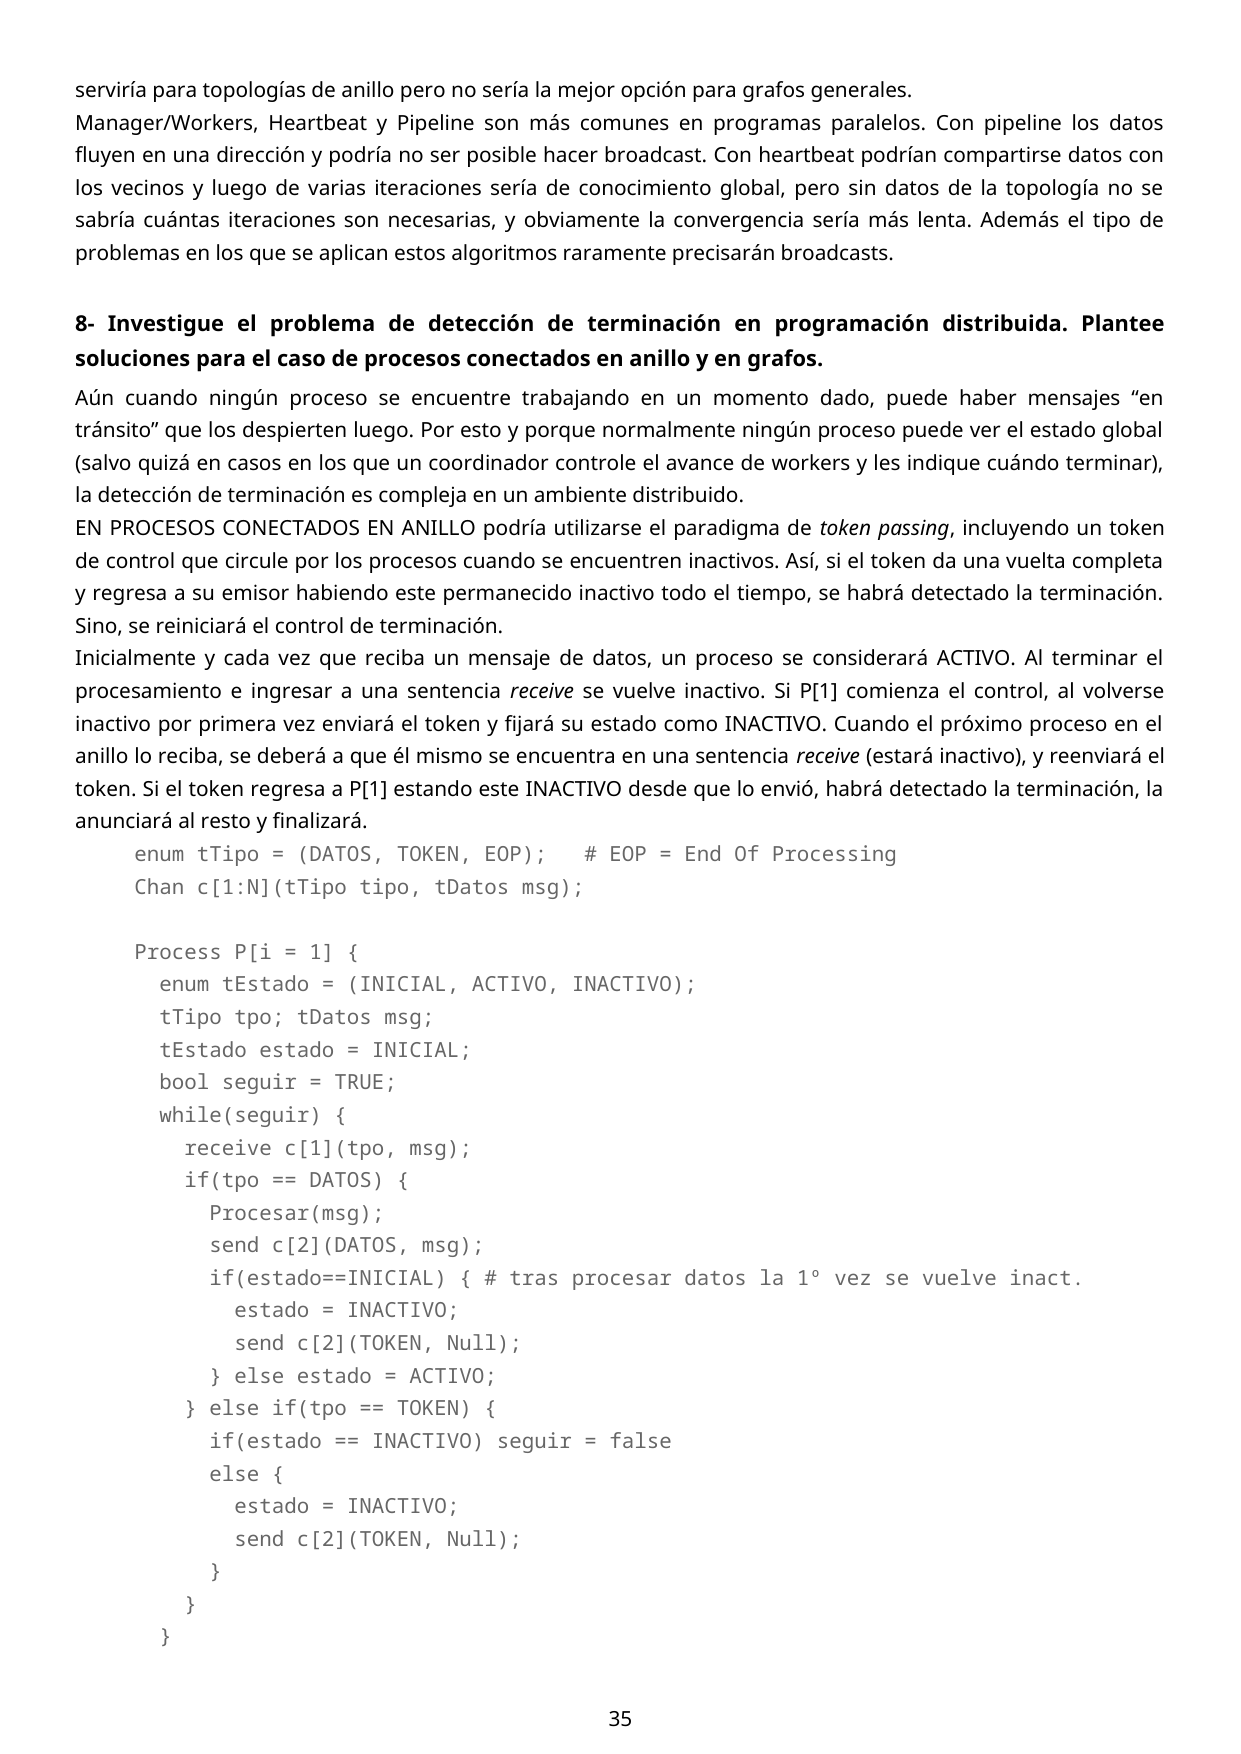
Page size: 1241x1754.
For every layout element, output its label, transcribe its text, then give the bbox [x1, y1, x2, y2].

text } else estado = ACTIVO; [134, 1361, 1165, 1389]
text bool seguir = TRUE; [134, 1067, 1165, 1096]
text tTipo tpo; tDatos msg; [134, 1002, 1165, 1031]
text Manager/Workers, Heartbeat y Pipeline son más comunes en programas paralelos. Con pipeline los datos fluyen en una dirección y podría no ser posible hacer broadcast. Con heartbeat podrían compartirse datos con los vecinos y luego de varias iteraciones sería de conocimiento global, pero sin datos de la topología no se sabría cuántas iteraciones son necesarias, y obviamente la convergencia sería más lenta. Además el tipo de problemas en los que se aplican estos algoritmos raramente precisarán broadcasts. [75, 108, 1165, 266]
text while(seguir) { [134, 1100, 1165, 1128]
text if(estado==INICIAL) { # tras procesar datos la 1º vez se vuelve inact. [134, 1263, 1165, 1291]
text Process P[i = 1] { [134, 937, 1165, 965]
text send c[2](TOKEN, Null); [134, 1524, 1165, 1552]
text if(tpo == DATOS) { [134, 1165, 1165, 1194]
text Aún cuando ningún proceso se encuentre trabajando en un momento dado, puede haber mensajes “en tránsito” que los despierten luego. Por esto y porque normalmente ningún proceso puede ver el estado global (salvo quizá en casos en los que un coordinador controle el avance de workers y les indique cuándo terminar), la detección de terminación es compleja en un ambiente distribuido. [75, 383, 1165, 509]
text } [134, 1622, 1165, 1650]
text if(estado == INACTIVO) seguir = false [134, 1426, 1165, 1454]
text } [134, 1556, 1165, 1585]
text send c[2](DATOS, msg); [134, 1230, 1165, 1259]
text estado = INACTIVO; [134, 1491, 1165, 1520]
text Procesar(msg); [134, 1198, 1165, 1226]
text Inicialmente y cada vez que reciba un mensaje de datos, un proceso se considerará ACTIVO. Al terminar el procesamiento e ingresar a una sentencia receive se vuelve inactivo. Si P[1] comienza el control, al volverse inactivo por primera vez enviará el token y fijará su estado como INACTIVO. Cuando el próximo proceso en el anillo lo reciba, se deberá a que él mismo se encuentra en una sentencia receive (estará inactivo), y reenviará el token. Si el token regresa a P[1] estando este INACTIVO desde que lo envió, habrá detectado la terminación, la anunciará al resto y finalizará. [75, 643, 1165, 835]
text receive c[1](tpo, msg); [134, 1133, 1165, 1161]
text EN PROCESOS CONECTADOS EN ANILLO podría utilizarse el paradigma de token passing, incluyendo un token de control que circule por los procesos cuando se encuentren inactivos. Así, si el token da una vuelta completa y regresa a su emisor habiendo este permanecido inactivo todo el tiempo, se habrá detectado la terminación. Sino, se reiniciará el control de terminación. [75, 513, 1165, 639]
text serviría para topologías de anillo pero no sería la mejor opción para grafos generales. [75, 75, 1165, 103]
text } else if(tpo == TOKEN) { [134, 1393, 1165, 1422]
text else { [134, 1459, 1165, 1487]
text Chan c[1:N](tTipo tipo, tDatos msg); [134, 872, 1165, 900]
text } [134, 1589, 1165, 1617]
text tEstado estado = INICIAL; [134, 1035, 1165, 1063]
text estado = INACTIVO; [134, 1296, 1165, 1324]
text enum tEstado = (INICIAL, ACTIVO, INACTIVO); [134, 969, 1165, 998]
text send c[2](TOKEN, Null); [134, 1328, 1165, 1357]
subtitle 8- Investigue el problema de detección de terminación en programación distribuida. Plantee soluciones para el caso de procesos conectados en anillo y en grafos. [75, 308, 1165, 372]
text enum tTipo = (DATOS, TOKEN, EOP); # EOP = End Of Processing [134, 839, 1165, 868]
